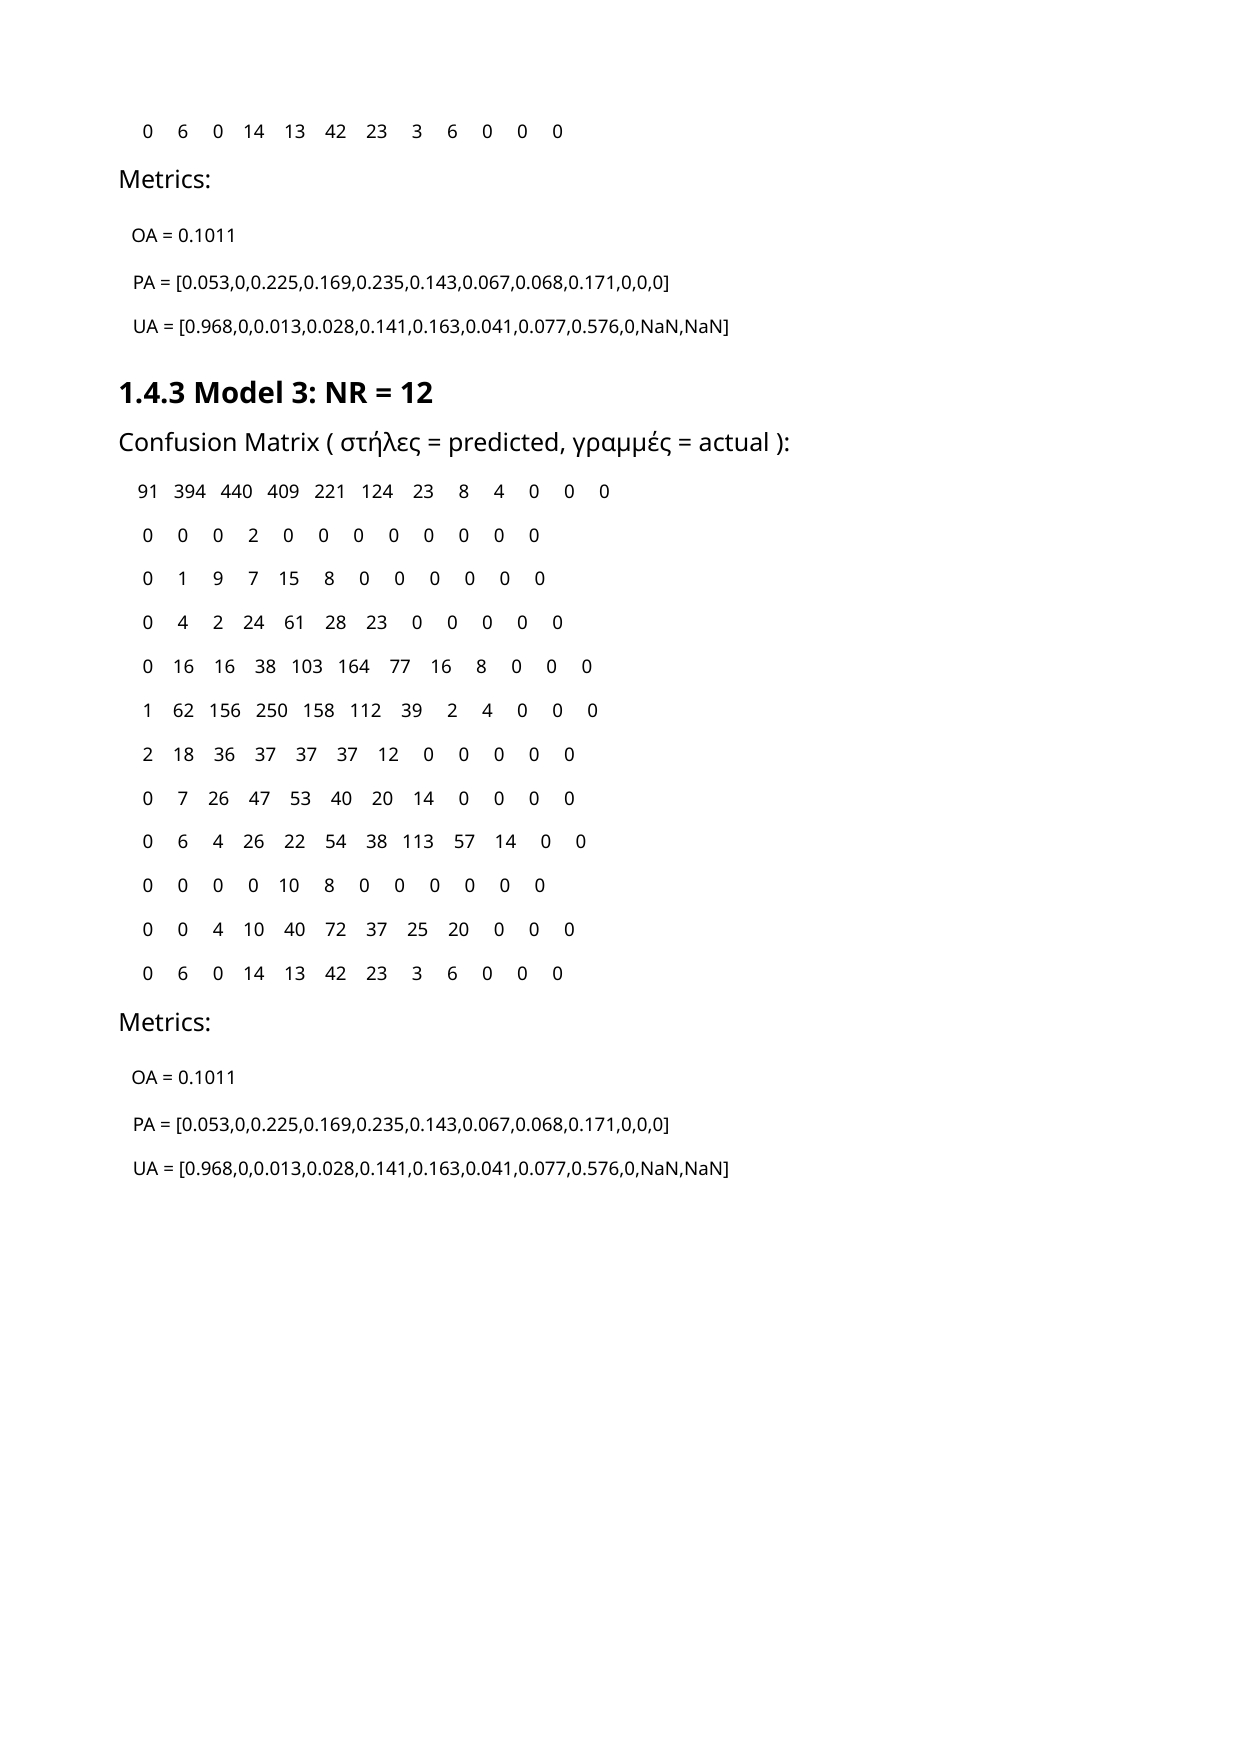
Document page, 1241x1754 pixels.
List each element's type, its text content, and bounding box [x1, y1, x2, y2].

text 91 394 440 409 221 124 23 8 4 0 0 0 [118, 478, 1122, 503]
subtitle Model 3: NR = 12 [118, 372, 1122, 412]
text 1 62 156 250 158 112 39 2 4 0 0 0 [118, 697, 1122, 723]
text 0 4 2 24 61 28 23 0 0 0 0 0 [118, 609, 1122, 635]
text Metrics: [118, 1004, 1122, 1038]
text Metrics: [118, 162, 1122, 196]
text 0 6 4 26 22 54 38 113 57 14 0 0 [118, 829, 1122, 854]
text OA = 0.1011 [118, 1058, 1122, 1092]
text OA = 0.1011 [118, 216, 1122, 250]
text 0 0 4 10 40 72 37 25 20 0 0 0 [118, 917, 1122, 942]
text 0 0 0 2 0 0 0 0 0 0 0 0 [118, 522, 1122, 547]
text PA = [0.053,0,0.225,0.169,0.235,0.143,0.067,0.068,0.171,0,0,0] [118, 1112, 1122, 1137]
text 2 18 36 37 37 37 12 0 0 0 0 0 [118, 741, 1122, 767]
text PA = [0.053,0,0.225,0.169,0.235,0.143,0.067,0.068,0.171,0,0,0] [118, 269, 1122, 295]
text 0 1 9 7 15 8 0 0 0 0 0 0 [118, 566, 1122, 591]
text 0 6 0 14 13 42 23 3 6 0 0 0 [118, 118, 1122, 144]
text 0 7 26 47 53 40 20 14 0 0 0 0 [118, 785, 1122, 811]
text 0 6 0 14 13 42 23 3 6 0 0 0 [118, 960, 1122, 986]
text UA = [0.968,0,0.013,0.028,0.141,0.163,0.041,0.077,0.576,0,NaN,NaN] [118, 313, 1122, 339]
text Confusion Matrix ( στήλες = predicted, γραμμές = actual ): [118, 424, 1122, 458]
text UA = [0.968,0,0.013,0.028,0.141,0.163,0.041,0.077,0.576,0,NaN,NaN] [118, 1156, 1122, 1181]
text 0 16 16 38 103 164 77 16 8 0 0 0 [118, 653, 1122, 679]
text 0 0 0 0 10 8 0 0 0 0 0 0 [118, 873, 1122, 898]
